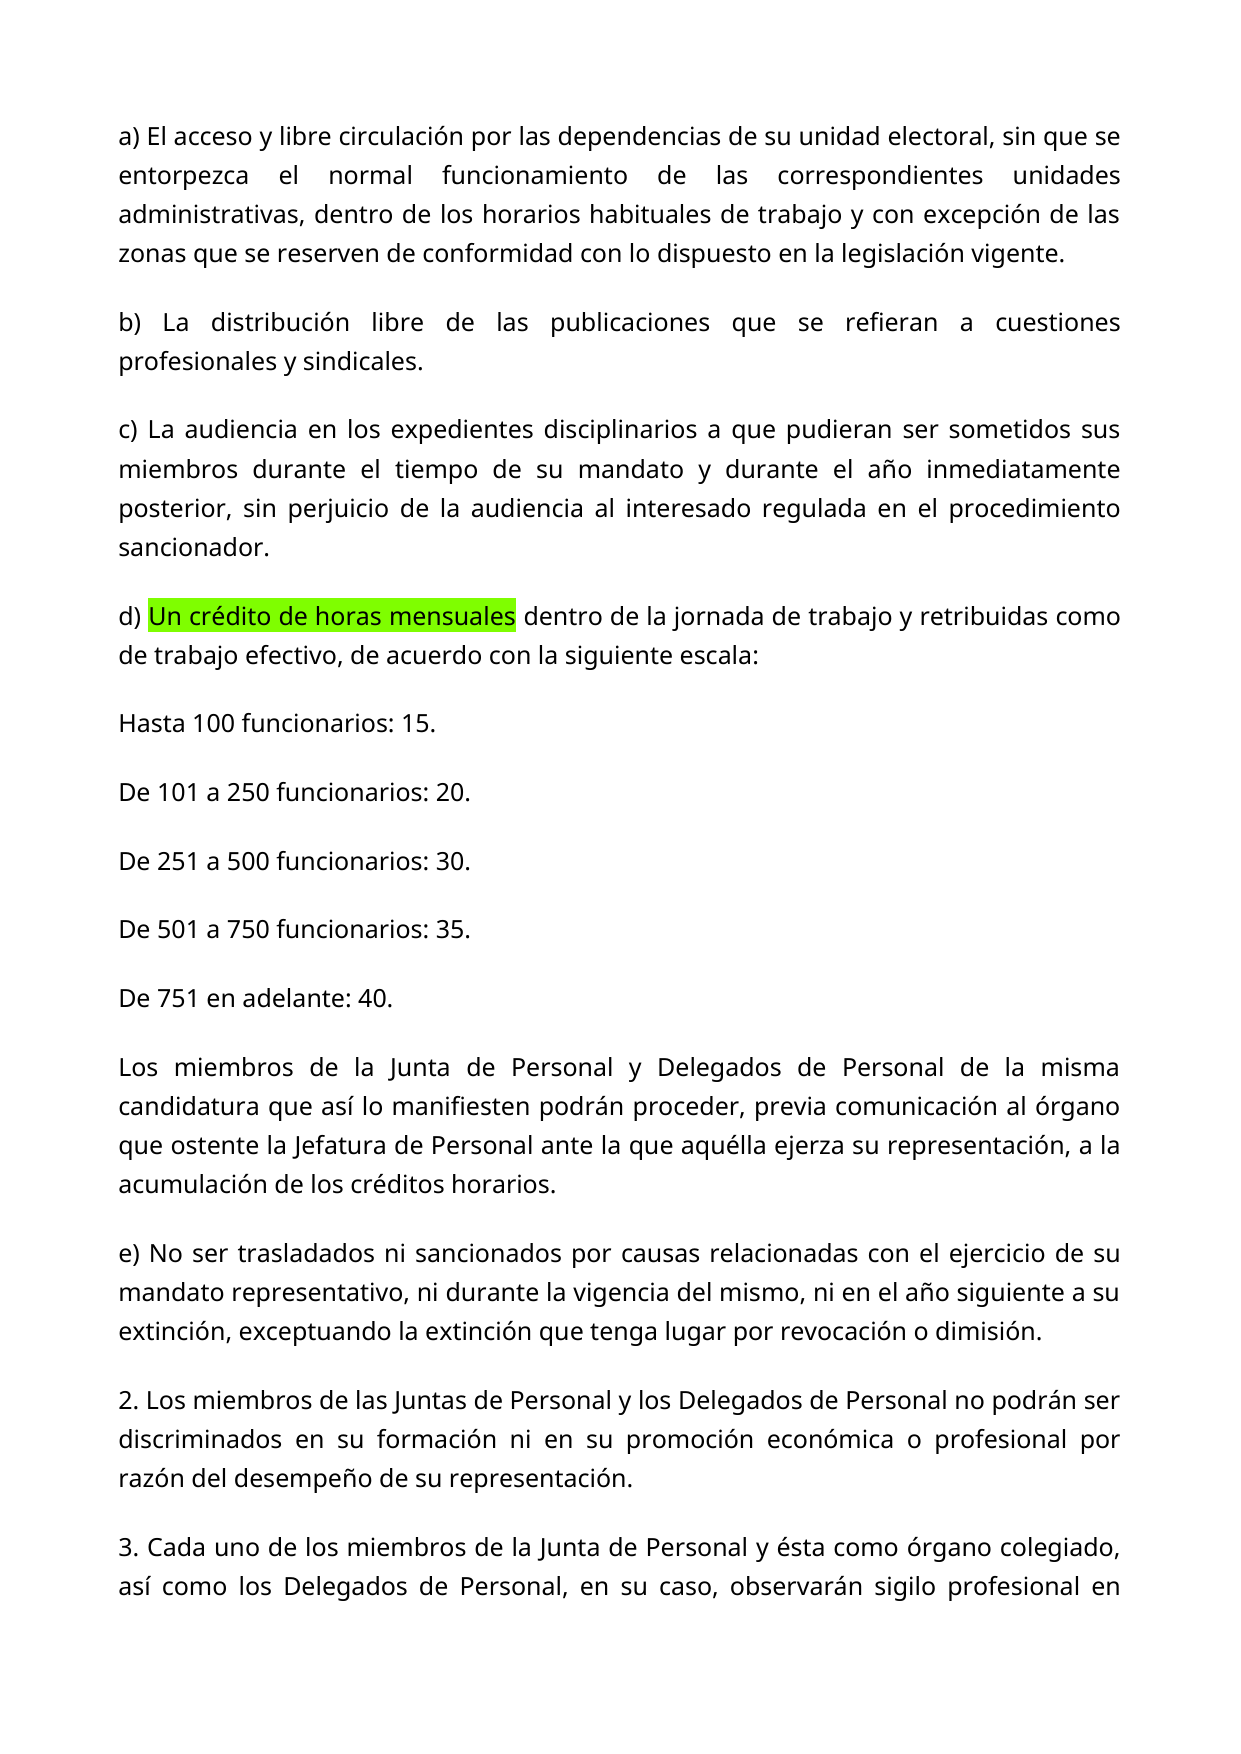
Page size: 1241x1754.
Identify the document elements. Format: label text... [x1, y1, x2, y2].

text 3. Cada uno de los miembros de la Junta de Personal y ésta como órgano colegiado, así como los Delegados de Personal, en su caso, observarán sigilo profesional en [118, 1529, 1122, 1603]
text De 101 a 250 funcionarios: 20. [118, 775, 1122, 809]
text b) La distribución libre de las publicaciones que se refieran a cuestiones profesionales y sindicales. [118, 304, 1122, 377]
text Los miembros de la Junta de Personal y Delegados de Personal de la misma candidatura que así lo manifiesten podrán proceder, previa comunicación al órgano que ostente la Jefatura de Personal ante la que aquélla ejerza su representación, a la acumulación de los créditos horarios. [118, 1049, 1122, 1201]
text c) La audiencia en los expedientes disciplinarios a que pudieran ser sometidos sus miembros durante el tiempo de su mandato y durante el año inmediatamente posterior, sin perjuicio de la audiencia al interesado regulada en el procedimiento sancionador. [118, 412, 1122, 564]
text e) No ser trasladados ni sancionados por causas relacionadas con el ejercicio de su mandato representativo, ni durante la vigencia del mismo, ni en el año siguiente a su extinción, exceptuando la extinción que tenga lugar por revocación o dimisión. [118, 1235, 1122, 1348]
text Hasta 100 funcionarios: 15. [118, 706, 1122, 740]
text De 501 a 750 funcionarios: 35. [118, 912, 1122, 946]
text a) El acceso y libre circulación por las dependencias de su unidad electoral, sin que se entorpezca el normal funcionamiento de las correspondientes unidades administrativas, dentro de los horarios habituales de trabajo y con excepción de las zonas que se reserven de conformidad con lo dispuesto en la legislación vigente. [118, 118, 1122, 270]
text De 251 a 500 funcionarios: 30. [118, 843, 1122, 877]
text De 751 en adelante: 40. [118, 981, 1122, 1015]
text 2. Los miembros de las Juntas de Personal y los Delegados de Personal no podrán ser discriminados en su formación ni en su promoción económica o profesional por razón del desempeño de su representación. [118, 1382, 1122, 1495]
text d) Un crédito de horas mensuales dentro de la jornada de trabajo y retribuidas como de trabajo efectivo, de acuerdo con la siguiente escala: [118, 598, 1122, 671]
